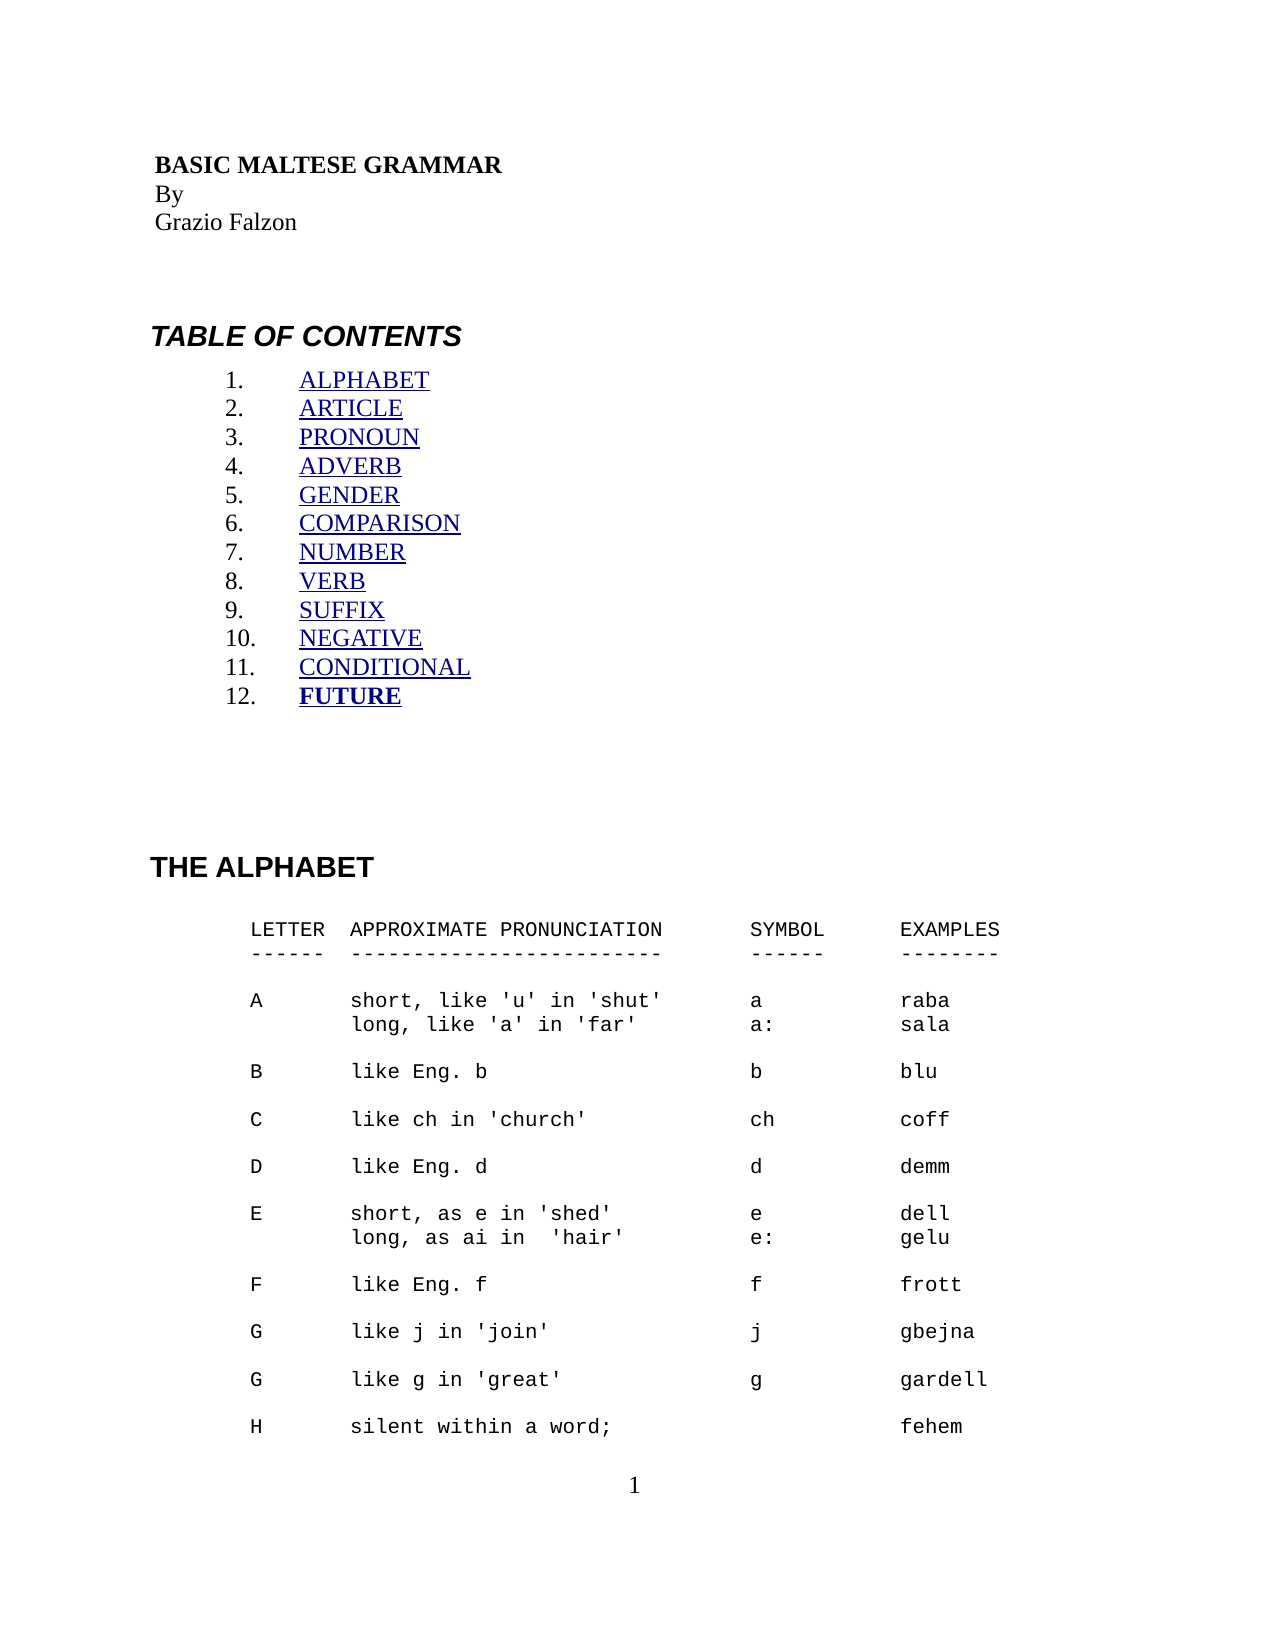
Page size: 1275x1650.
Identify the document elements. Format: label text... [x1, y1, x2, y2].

text A short, like 'u' in 'shut' a raba [150, 990, 1125, 1014]
list CONDITIONAL [225, 652, 1125, 681]
list ADVERB [225, 451, 1125, 480]
list GENDER [225, 480, 1125, 508]
list FUTURE [225, 681, 1125, 710]
text E short, as e in 'shed' e dell [150, 1203, 1125, 1227]
list NEGATIVE [225, 623, 1125, 652]
text F like Eng. f f frott [150, 1274, 1125, 1298]
list SUFFIX [225, 595, 1125, 623]
text long, as ai in 'hair' e: gelu [150, 1227, 1125, 1251]
text BASIC MALTESE GRAMMAR By Grazio Falzon [154, 150, 1121, 294]
text B like Eng. b b blu [150, 1061, 1125, 1085]
text C like ch in 'church' ch coff [150, 1109, 1125, 1132]
text ------ ------------------------- ------ -------- [150, 943, 1125, 967]
list ALPHABET [225, 365, 1125, 393]
text D like Eng. d d demm [150, 1156, 1125, 1179]
text LETTER APPROXIMATE PRONUNCIATION SYMBOL EXAMPLES [150, 919, 1125, 943]
subtitle THE ALPHABET [150, 850, 1125, 883]
text G like j in 'join' j gbejna [150, 1321, 1125, 1345]
text H silent within a word; fehem [150, 1416, 1125, 1440]
list COMPARISON [225, 508, 1125, 537]
list ARTICLE [225, 393, 1125, 422]
list NUMBER [225, 537, 1125, 566]
list PRONOUN [225, 422, 1125, 451]
subtitle TABLE OF CONTENTS [150, 319, 1125, 352]
list VERB [225, 566, 1125, 595]
text long, like 'a' in 'far' a: sala [150, 1014, 1125, 1038]
text G like g in 'great' g gardell [150, 1369, 1125, 1392]
